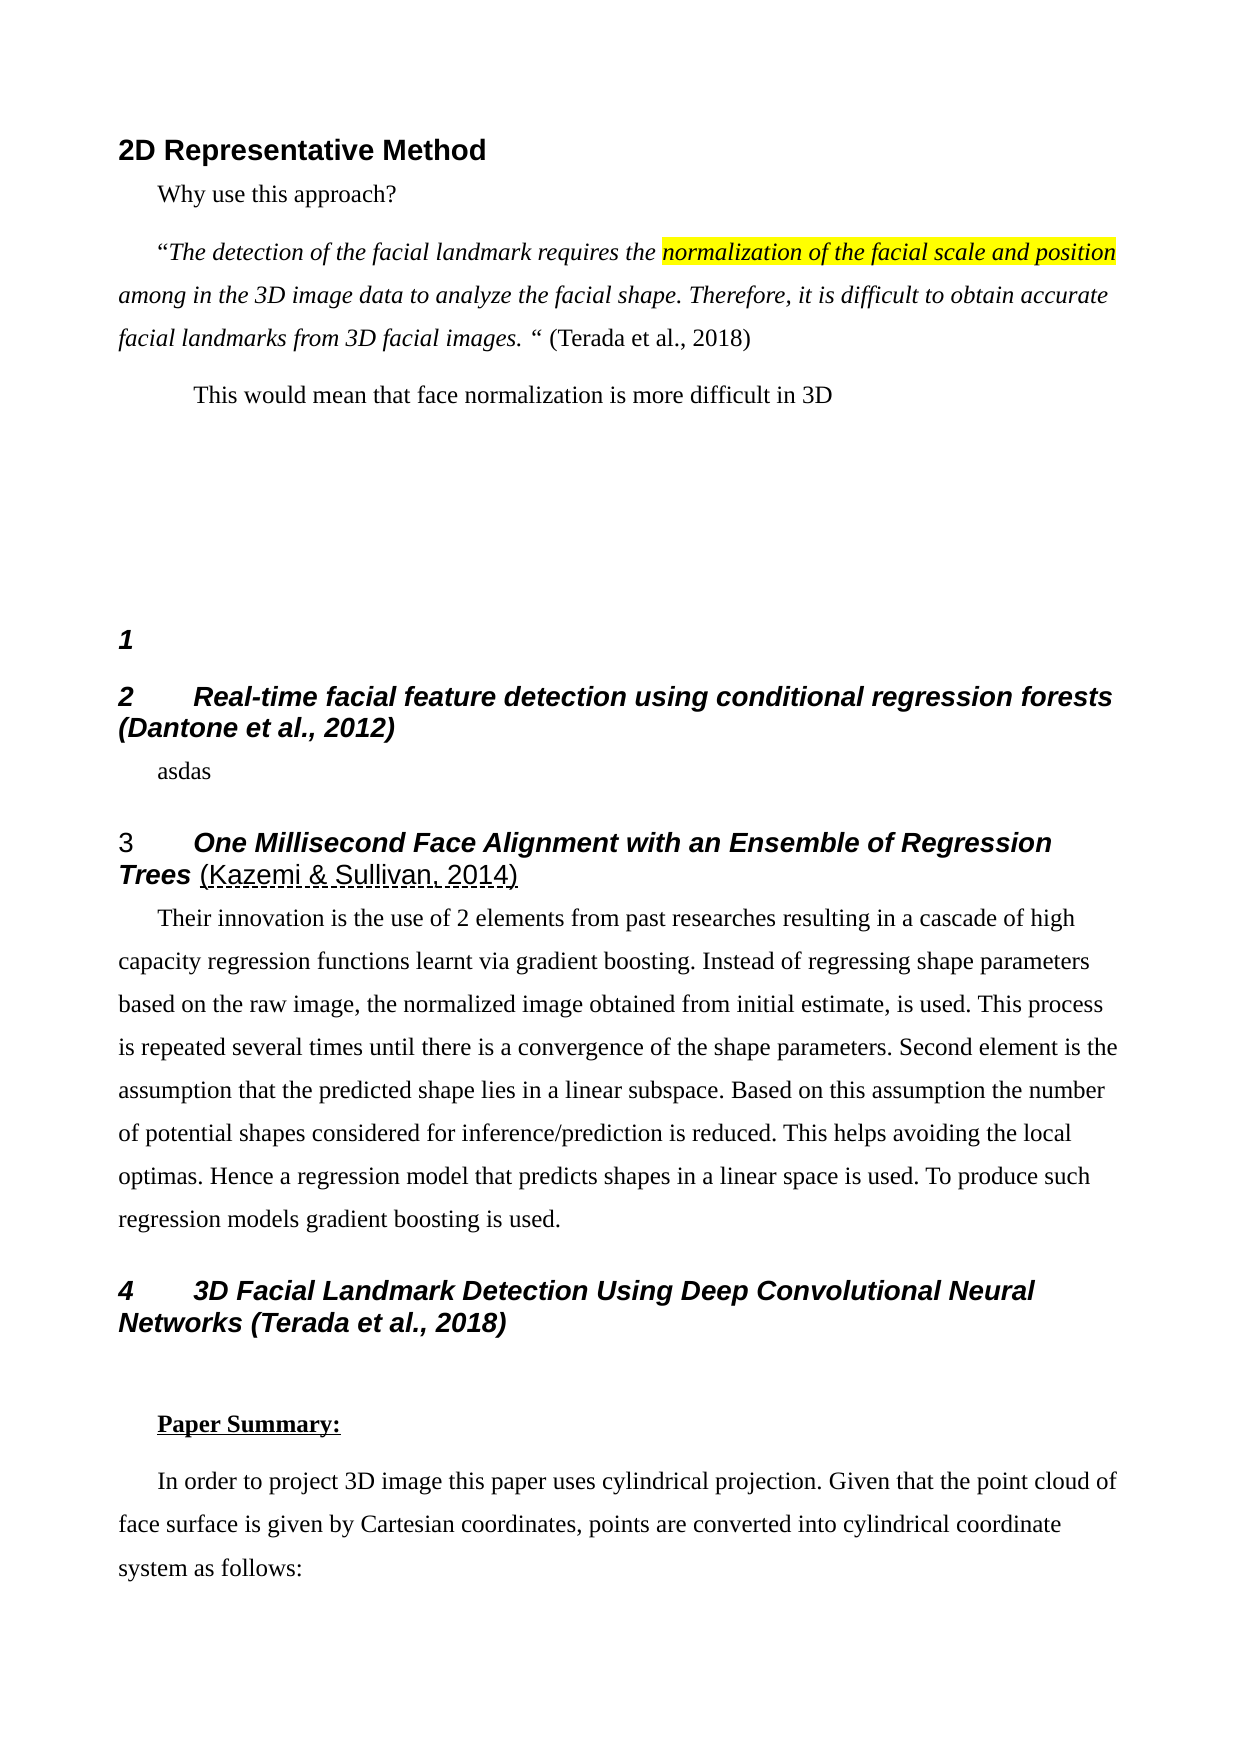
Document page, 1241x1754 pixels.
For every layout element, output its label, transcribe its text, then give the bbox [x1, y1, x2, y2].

text This would mean that face normalization is more difficult in 3D [118, 381, 1122, 409]
text “The detection of the facial landmark requires the normalization of the facial scale and position among in the 3D image data to analyze the facial shape. Therefore, it is difficult to obtain accurate facial landmarks from 3D facial images. “ (Terada et al., 2018) [118, 237, 1122, 352]
text Paper Summary: [118, 1409, 1122, 1437]
text asdas [118, 756, 1122, 785]
subtitle 2D Representative Method [118, 133, 1122, 166]
subtitle Real-time facial feature detection using conditional regression forests (Dantone et al., 2012) [118, 680, 1122, 744]
text Why use this approach? [118, 179, 1122, 208]
subtitle One Millisecond Face Alignment with an Ensemble of Regression Trees (Kazemi & Sullivan, 2014) [118, 826, 1122, 890]
text In order to project 3D image this paper uses cylindrical projection. Given that the point cloud of face surface is given by Cartesian coordinates, points are converted into cylindrical coordinate system as follows: [118, 1466, 1122, 1581]
text Their innovation is the use of 2 elements from past researches resulting in a cascade of high capacity regression functions learnt via gradient boosting. Instead of regressing shape parameters based on the raw image, the normalized image obtained from initial estimate, is used. This process is repeated several times until there is a convergence of the shape parameters. Second element is the assumption that the predicted shape lies in a linear subspace. Based on this assumption the number of potential shapes considered for inference/prediction is reduced. This helps avoiding the local optimas. Hence a regression model that predicts shapes in a linear space is used. To produce such regression models gradient boosting is used. [118, 903, 1122, 1233]
subtitle 3D Facial Landmark Detection Using Deep Convolutional Neural Networks (Terada et al., 2018) [118, 1275, 1122, 1338]
